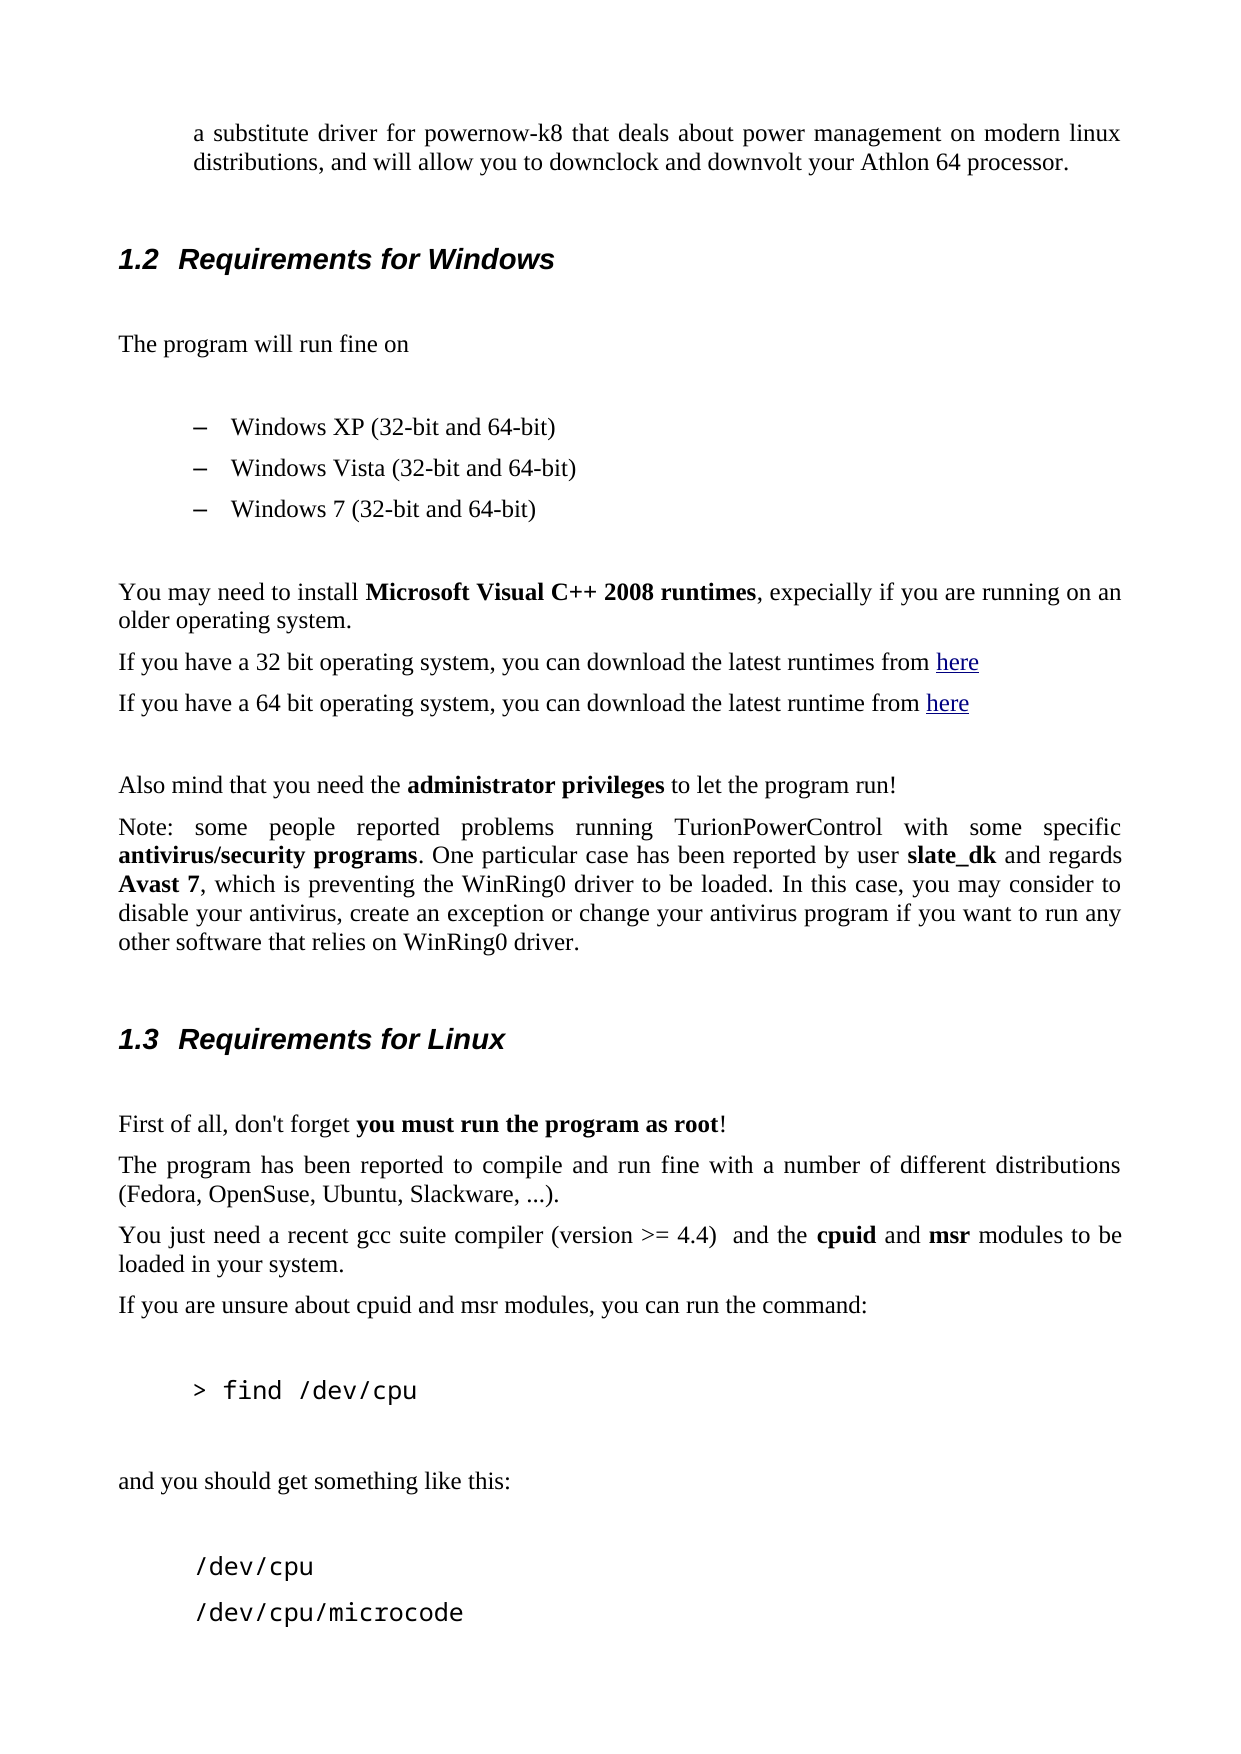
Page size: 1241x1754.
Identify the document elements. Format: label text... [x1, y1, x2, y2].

text > find /dev/cpu [118, 1373, 1122, 1407]
text /dev/cpu/microcode [194, 1595, 1122, 1629]
subtitle Requirements for Linux [118, 1022, 1122, 1055]
text If you are unsure about cpuid and msr modules, you can run the command: [118, 1290, 1122, 1319]
text Note: some people reported problems running TurionPowerControl with some specific antivirus/security programs. One particular case has been reported by user slate_dk and regards Avast 7, which is preventing the WinRing0 driver to be loaded. In this case, you may consider to disable your antivirus, create an exception or change your antivirus program if you want to run any other software that relies on WinRing0 driver. [118, 812, 1122, 955]
subtitle Requirements for Windows [118, 242, 1122, 275]
text If you have a 32 bit operating system, you can download the latest runtimes from here [118, 647, 1122, 675]
list a substitute driver for powernow-k8 that deals about power management on modern linux distributions, and will allow you to downclock and downvolt your Athlon 64 processor. [156, 118, 1122, 176]
text and you should get something like this: [118, 1466, 1122, 1494]
text If you have a 64 bit operating system, you can download the latest runtime from here [118, 688, 1122, 717]
text The program will run fine on [118, 329, 1122, 358]
list Windows XP (32-bit and 64-bit) [193, 412, 1122, 440]
list Windows Vista (32-bit and 64-bit) [193, 453, 1122, 482]
text The program has been reported to compile and run fine with a number of different distributions (Fedora, OpenSuse, Ubuntu, Slackware, ...). [118, 1150, 1122, 1208]
list Windows 7 (32-bit and 64-bit) [193, 494, 1122, 523]
text Also mind that you need the administrator privileges to let the program run! [118, 770, 1122, 799]
text /dev/cpu [194, 1548, 1122, 1582]
text First of all, don't forget you must run the program as root! [118, 1109, 1122, 1138]
text You may need to install Microsoft Visual C++ 2008 runtimes, expecially if you are running on an older operating system. [118, 577, 1122, 634]
text You just need a recent gcc suite compiler (version >= 4.4) and the cpuid and msr modules to be loaded in your system. [118, 1220, 1122, 1278]
